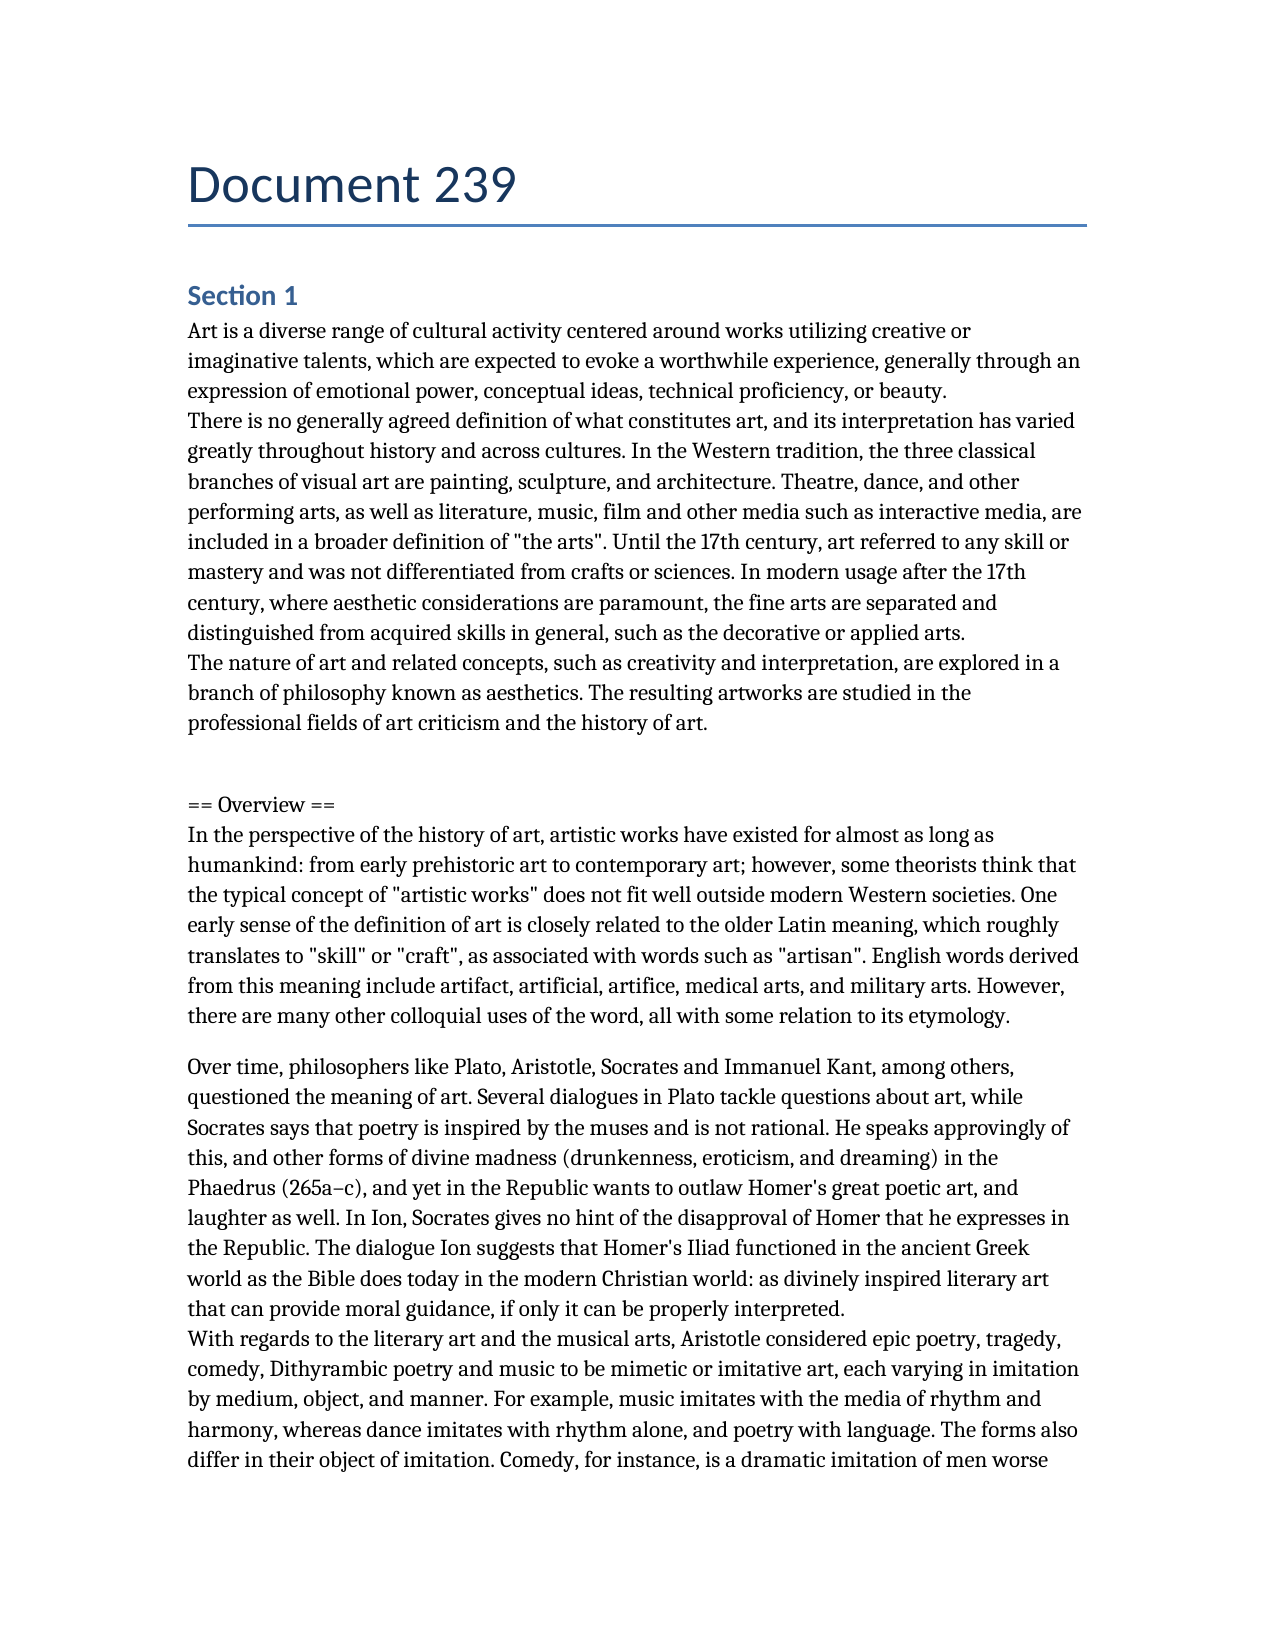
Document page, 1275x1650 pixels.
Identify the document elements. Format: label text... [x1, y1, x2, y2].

text Over time, philosophers like Plato, Aristotle, Socrates and Immanuel Kant, among others, questioned the meaning of art. Several dialogues in Plato tackle questions about art, while Socrates says that poetry is inspired by the muses and is not rational. He speaks approvingly of this, and other forms of divine madness (drunkenness, eroticism, and dreaming) in the Phaedrus (265a–c), and yet in the Republic wants to outlaw Homer's great poetic art, and laughter as well. In Ion, Socrates gives no hint of the disapproval of Homer that he expresses in the Republic. The dialogue Ion suggests that Homer's Iliad functioned in the ancient Greek world as the Bible does today in the modern Christian world: as divinely inspired literary art that can provide moral guidance, if only it can be properly interpreted. With regards to the literary art and the musical arts, Aristotle considered epic poetry, tragedy, comedy, Dithyrambic poetry and music to be mimetic or imitative art, each varying in imitation by medium, object, and manner. For example, music imitates with the media of rhythm and harmony, whereas dance imitates with rhythm alone, and poetry with language. The forms also differ in their object of imitation. Comedy, for instance, is a dramatic imitation of men worse [187, 1054, 1087, 1473]
text == Overview == In the perspective of the history of art, artistic works have existed for almost as long as humankind: from early prehistoric art to contemporary art; however, some theorists think that the typical concept of "artistic works" does not fit well outside modern Western societies. One early sense of the definition of art is closely related to the older Latin meaning, which roughly translates to "skill" or "craft", as associated with words such as "artisan". English words derived from this meaning include artifact, artificial, artifice, medical arts, and military arts. However, there are many other colloquial uses of the word, all with some relation to its etymology. [187, 761, 1087, 1029]
text Art is a diverse range of cultural activity centered around works utilizing creative or imaginative talents, which are expected to evoke a worthwhile experience, generally through an expression of emotional power, conceptual ideas, technical proficiency, or beauty. There is no generally agreed definition of what constitutes art, and its interpretation has varied greatly throughout history and across cultures. In the Western tradition, the three classical branches of visual art are painting, sculpture, and architecture. Theatre, dance, and other performing arts, as well as literature, music, film and other media such as interactive media, are included in a broader definition of "the arts". Until the 17th century, art referred to any skill or mastery and was not differentiated from crafts or sciences. In modern usage after the 17th century, where aesthetic considerations are paramount, the fine arts are separated and distinguished from acquired skills in general, such as the decorative or applied arts. The nature of art and related concepts, such as creativity and interpretation, are explored in a branch of philosophy known as aesthetics. The resulting artworks are studied in the professional fields of art criticism and the history of art. [187, 317, 1087, 737]
title Document 239 [187, 150, 1087, 227]
subtitle Section 1 [187, 277, 1087, 312]
